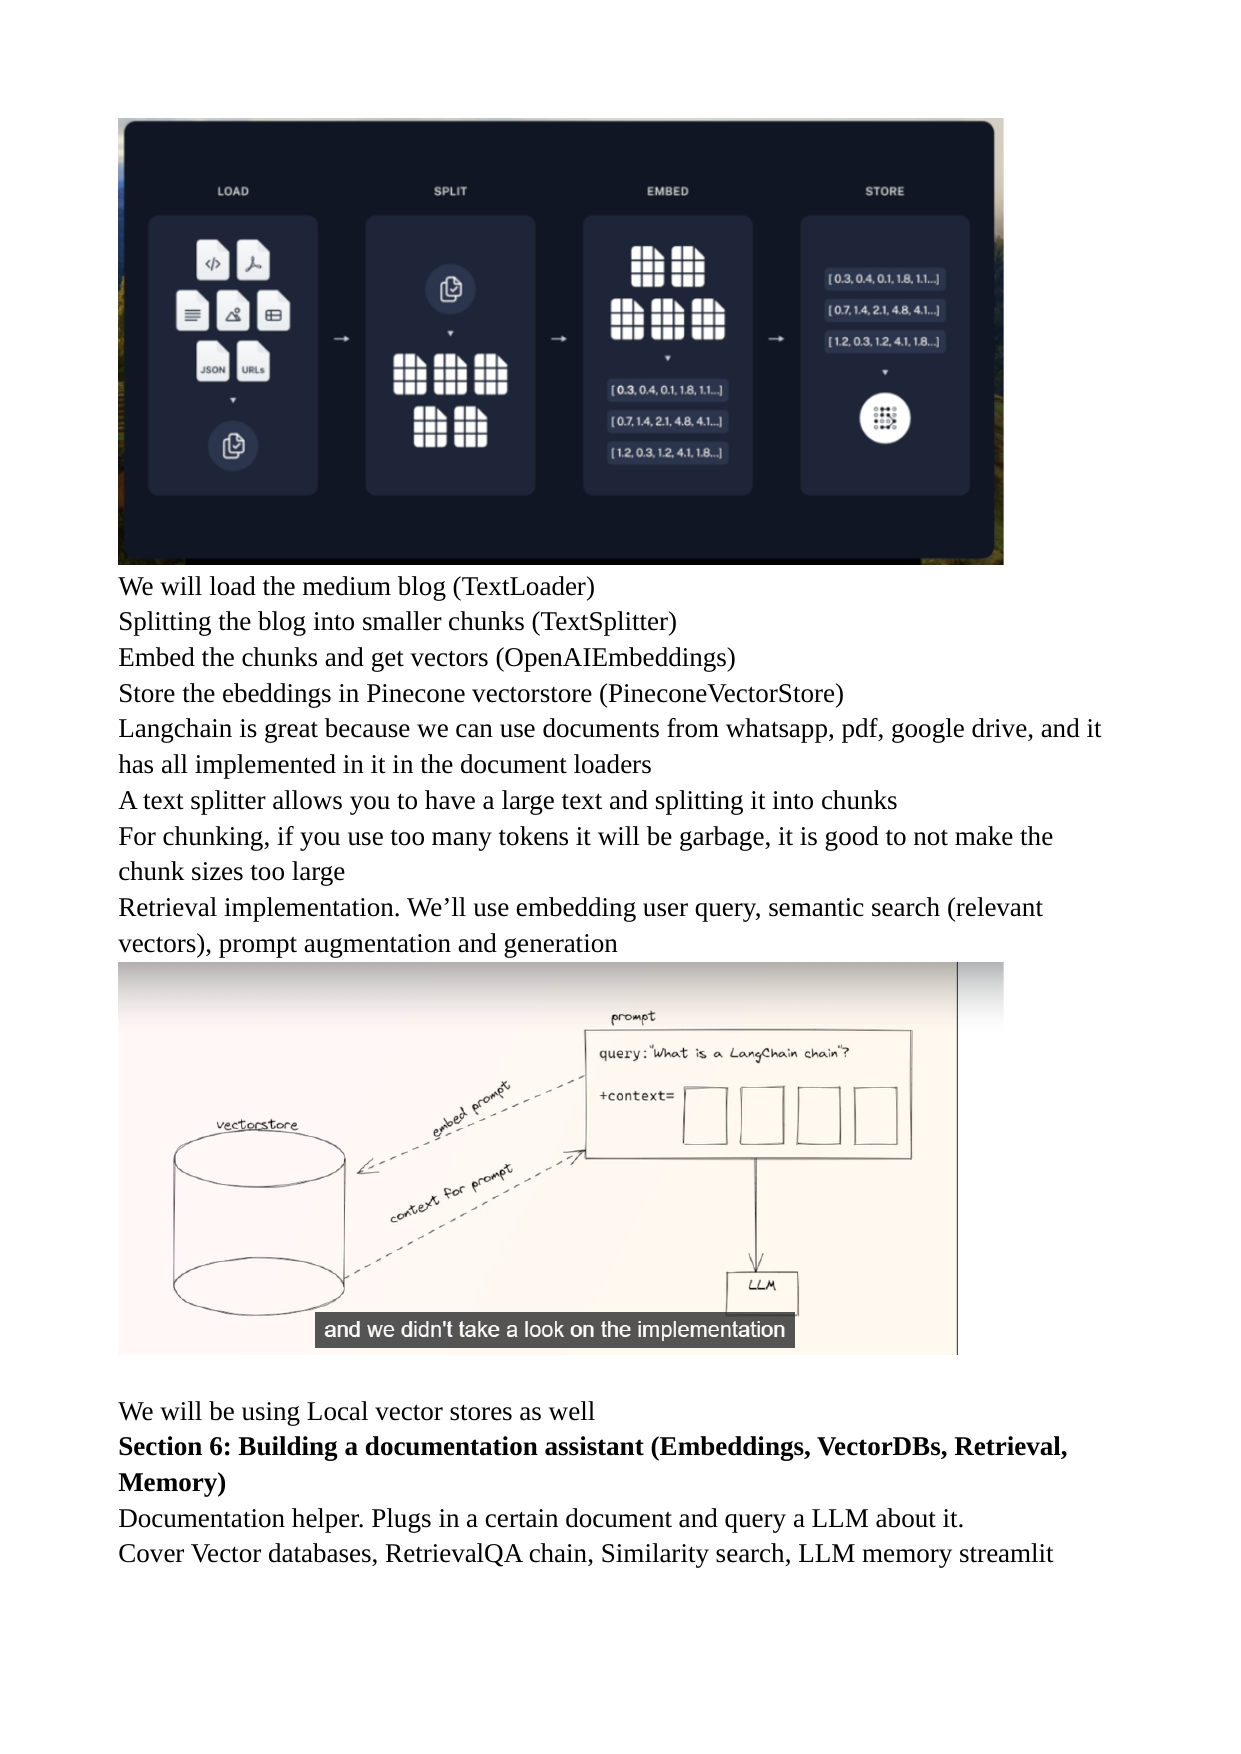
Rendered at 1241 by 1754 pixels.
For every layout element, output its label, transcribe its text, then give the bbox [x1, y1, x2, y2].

text Section 6: Building a documentation assistant (Embeddings, VectorDBs, Retrieval, Memory) [118, 1430, 1122, 1497]
picture [118, 118, 1004, 565]
text Langchain is great because we can use documents from whatsapp, pdf, google drive, and it has all implemented in it in the document loaders [118, 712, 1122, 779]
text For chunking, if you use too many tokens it will be garbage, it is good to not make the chunk sizes too large [118, 820, 1122, 887]
text Documentation helper. Plugs in a certain document and query a LLM about it. [118, 1502, 1122, 1533]
text We will load the medium blog (TextLoader) Splitting the blog into smaller chunks (TextSplitter) Embed the chunks and get vectors (OpenAIEmbeddings) Store the ebeddings in Pinecone vectorstore (PineconeVectorStore) [118, 569, 1122, 708]
picture [118, 962, 1004, 1355]
text Retrieval implementation. We’ll use embedding user query, semantic search (relevant vectors), prompt augmentation and generation [118, 891, 1122, 958]
text Cover Vector databases, RetrievalQA chain, Similarity search, LLM memory streamlit [118, 1537, 1122, 1569]
text A text splitter allows you to have a large text and splitting it into chunks [118, 784, 1122, 815]
text We will be using Local vector stores as well [118, 1394, 1122, 1426]
